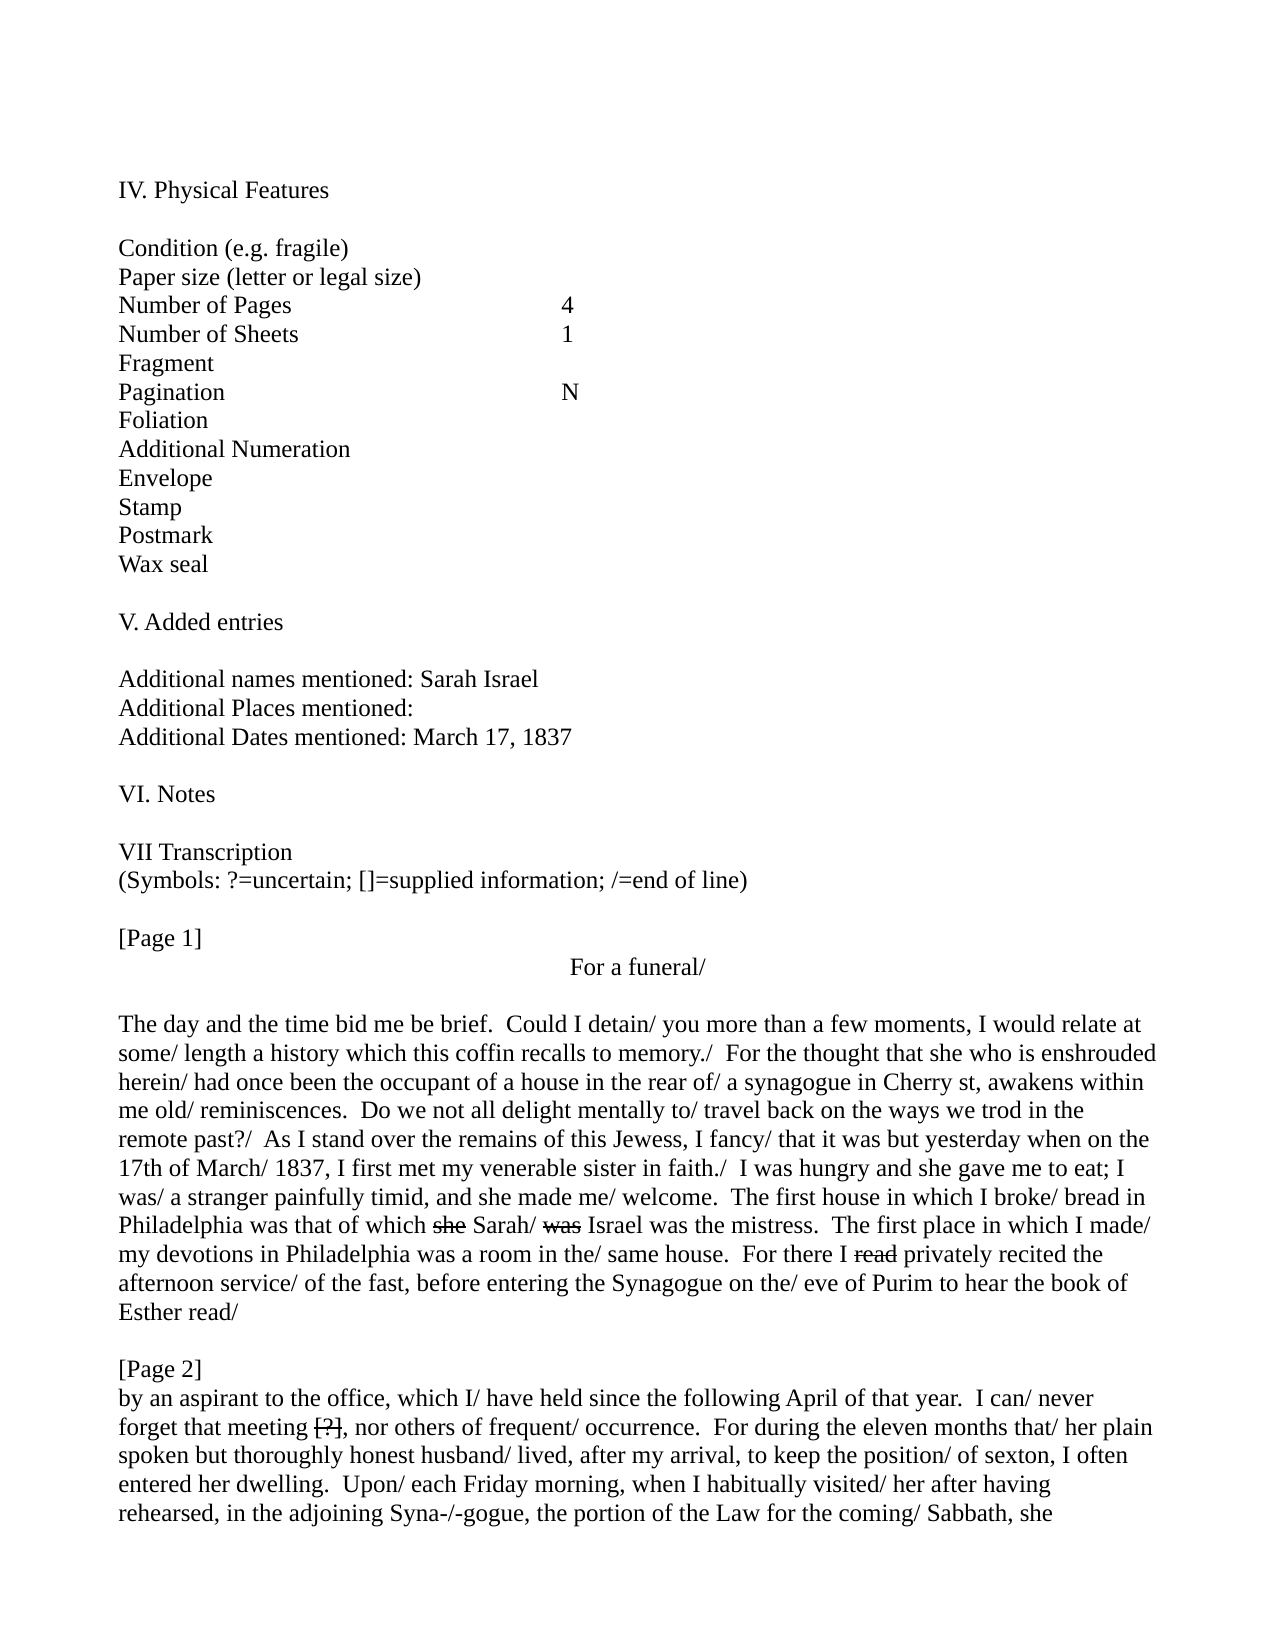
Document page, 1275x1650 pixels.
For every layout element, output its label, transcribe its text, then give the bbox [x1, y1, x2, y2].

text Number of Pages 4 [118, 291, 1157, 319]
text Envelope [118, 463, 1157, 492]
text VII Transcription [118, 837, 1157, 866]
text by an aspirant to the office, which I/ have held since the following April of that year. I can/ never forget that meeting [?], nor others of frequent/ occurrence. For during the eleven months that/ her plain spoken but thoroughly honest husband/ lived, after my arrival, to keep the position/ of sexton, I often entered her dwelling. Upon/ each Friday morning, when I habitually visited/ her after having rehearsed, in the adjoining Syna-/-gogue, the portion of the Law for the coming/ Sabbath, she [118, 1383, 1157, 1527]
text Additional Numeration [118, 434, 1157, 463]
text Condition (e.g. fragile) [118, 233, 1157, 262]
text VI. Notes [118, 779, 1157, 808]
text Pagination N [118, 377, 1157, 406]
text Additional Places mentioned: [118, 693, 1157, 722]
text Additional Dates mentioned: March 17, 1837 [118, 722, 1157, 751]
text Paper size (letter or legal size) [118, 262, 1157, 291]
text IV. Physical Features [118, 176, 1157, 204]
text Stamp [118, 492, 1157, 521]
text Fragment [118, 348, 1157, 377]
text Wax seal [118, 549, 1157, 578]
text [Page 2] [118, 1354, 1157, 1383]
text Foliation [118, 406, 1157, 434]
text (Symbols: ?=uncertain; []=supplied information; /=end of line) [118, 866, 1157, 894]
text The day and the time bid me be brief. Could I detain/ you more than a few moments, I would relate at some/ length a history which this coffin recalls to memory./ For the thought that she who is enshrouded herein/ had once been the occupant of a house in the rear of/ a synagogue in Cherry st, awakens within me old/ reminiscences. Do we not all delight mentally to/ travel back on the ways we trod in the remote past?/ As I stand over the remains of this Jewess, I fancy/ that it was but yesterday when on the 17th of March/ 1837, I first met my venerable sister in faith./ I was hungry and she gave me to eat; I was/ a stranger painfully timid, and she made me/ welcome. The first house in which I broke/ bread in Philadelphia was that of which she Sarah/ was Israel was the mistress. The first place in which I made/ my devotions in Philadelphia was a room in the/ same house. For there I read privately recited the afternoon service/ of the fast, before entering the Synagogue on the/ eve of Purim to hear the book of Esther read/ [118, 1009, 1157, 1326]
text Additional names mentioned: Sarah Israel [118, 664, 1157, 693]
text V. Added entries [118, 607, 1157, 636]
text For a funeral/ [118, 952, 1157, 981]
text Number of Sheets 1 [118, 319, 1157, 348]
text Postma rk [118, 521, 1157, 549]
text [Page 1] [118, 923, 1157, 952]
